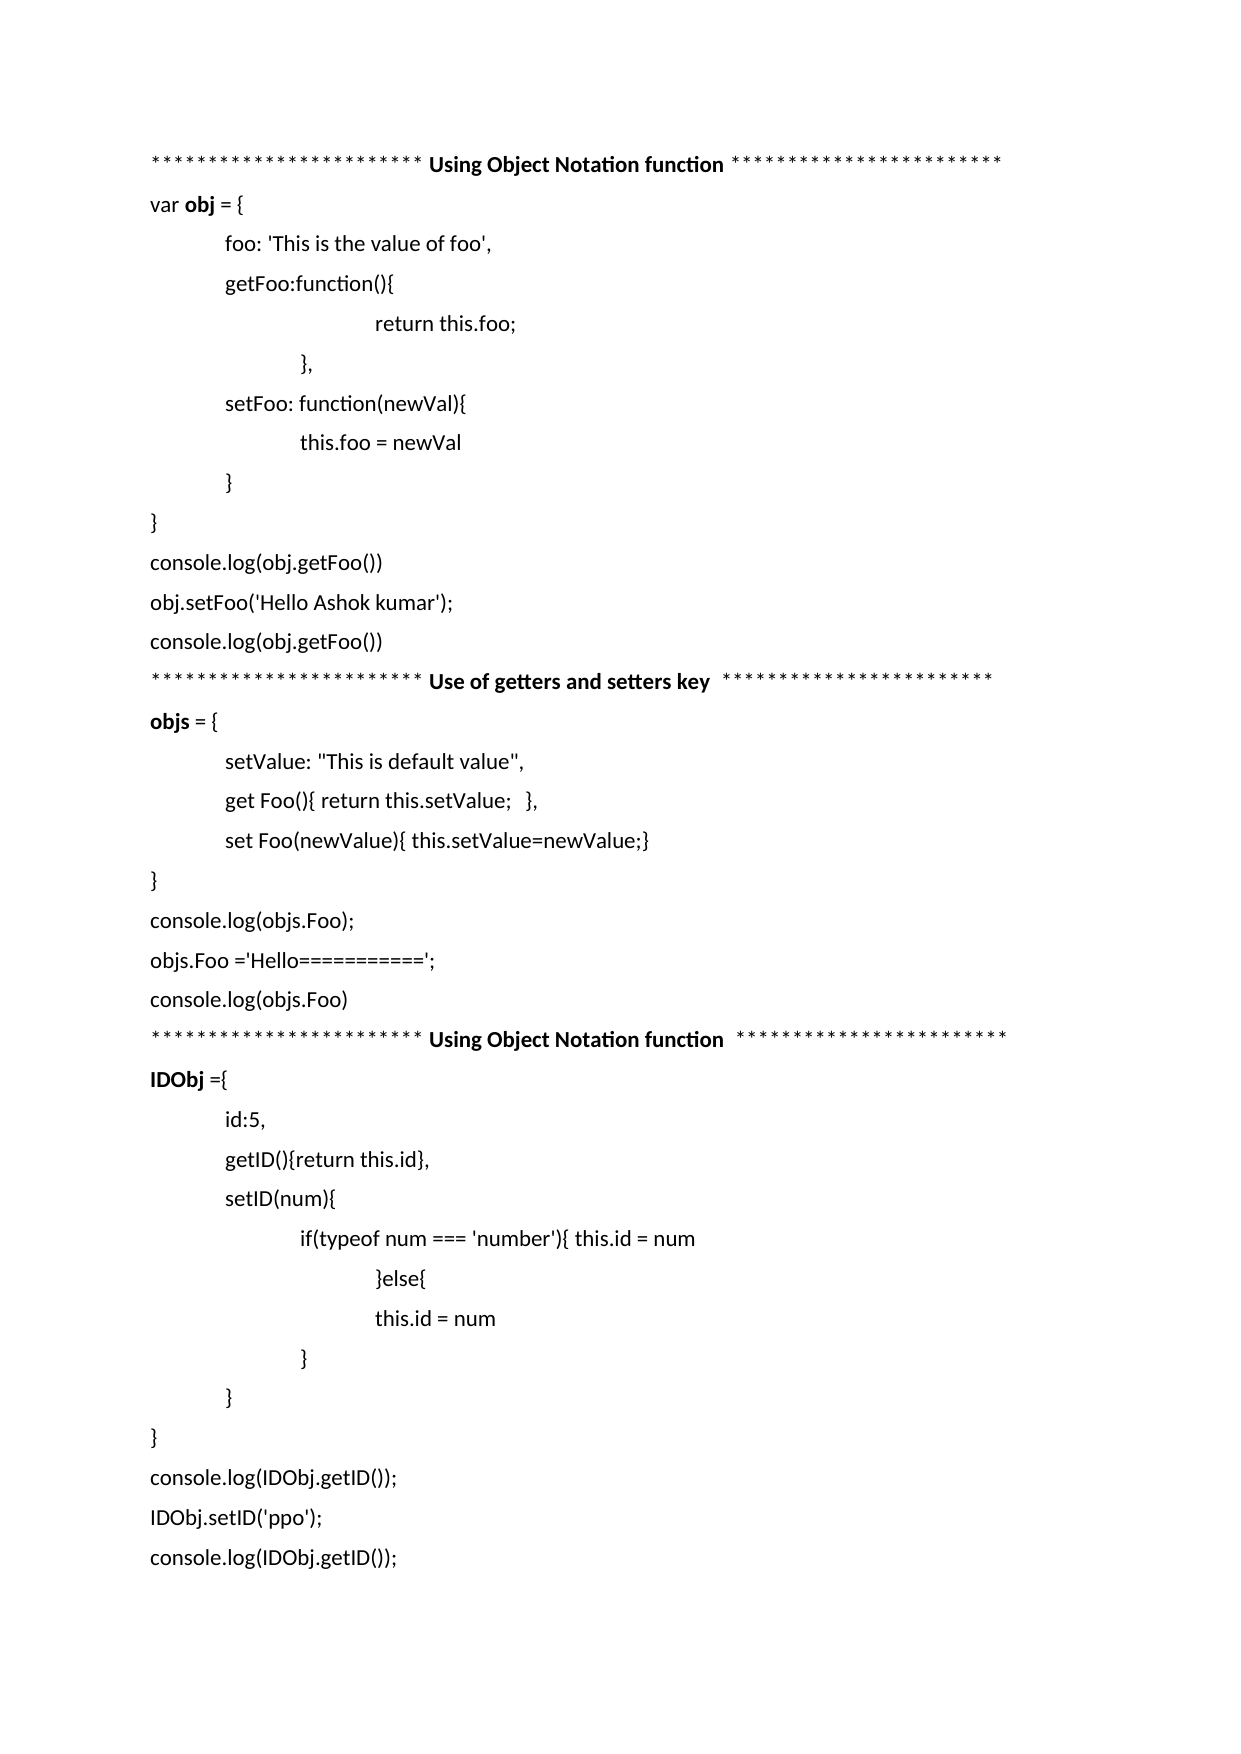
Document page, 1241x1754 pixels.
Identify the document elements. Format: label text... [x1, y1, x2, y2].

text ************************ Using Object Notation function ************************ [150, 150, 1090, 178]
text obj.setFoo('Hello Ashok kumar'); [150, 588, 1090, 616]
text console.log(objs.Foo); [150, 906, 1090, 934]
text objs = { [150, 707, 1090, 735]
text console.log(obj.getFoo()) [150, 627, 1090, 656]
text id:5, [150, 1105, 1090, 1133]
text getFoo:function(){ [150, 269, 1090, 297]
text } [150, 1344, 1090, 1372]
text foo: 'This is the value of foo', [150, 229, 1090, 258]
text } [150, 1383, 1090, 1412]
text return this.foo; [150, 309, 1090, 337]
text this.foo = newVal [150, 428, 1090, 457]
text objs.Foo ='Hello==========='; [150, 946, 1090, 974]
text set Foo(newValue){ this.setValue=newValue;} [150, 826, 1090, 854]
text if(typeof num === 'number'){ this.id = num [150, 1224, 1090, 1252]
text }else{ [150, 1264, 1090, 1292]
text ************************ Use of getters and setters key ************************ [150, 667, 1090, 695]
text setValue: "This is default value", [150, 747, 1090, 775]
text }, [150, 349, 1090, 377]
text console.log(IDObj.getID()); [150, 1543, 1090, 1571]
text console.log(IDObj.getID()); [150, 1463, 1090, 1491]
text getID(){return this.id}, [150, 1145, 1090, 1173]
text } [150, 866, 1090, 894]
text } [150, 468, 1090, 496]
text } [150, 508, 1090, 536]
text setFoo: function(newVal){ [150, 389, 1090, 417]
text IDObj.setID('ppo'); [150, 1503, 1090, 1531]
text ************************ Using Object Notation function ************************ [150, 1025, 1090, 1053]
text setID(num){ [150, 1184, 1090, 1213]
text var obj = { [150, 190, 1090, 218]
text console.log(obj.getFoo()) [150, 548, 1090, 576]
text } [150, 1423, 1090, 1451]
text get Foo(){ return this.setValue; }, [150, 787, 1090, 815]
text this.id = num [150, 1304, 1090, 1332]
text IDObj ={ [150, 1065, 1090, 1093]
text console.log(objs.Foo) [150, 986, 1090, 1014]
